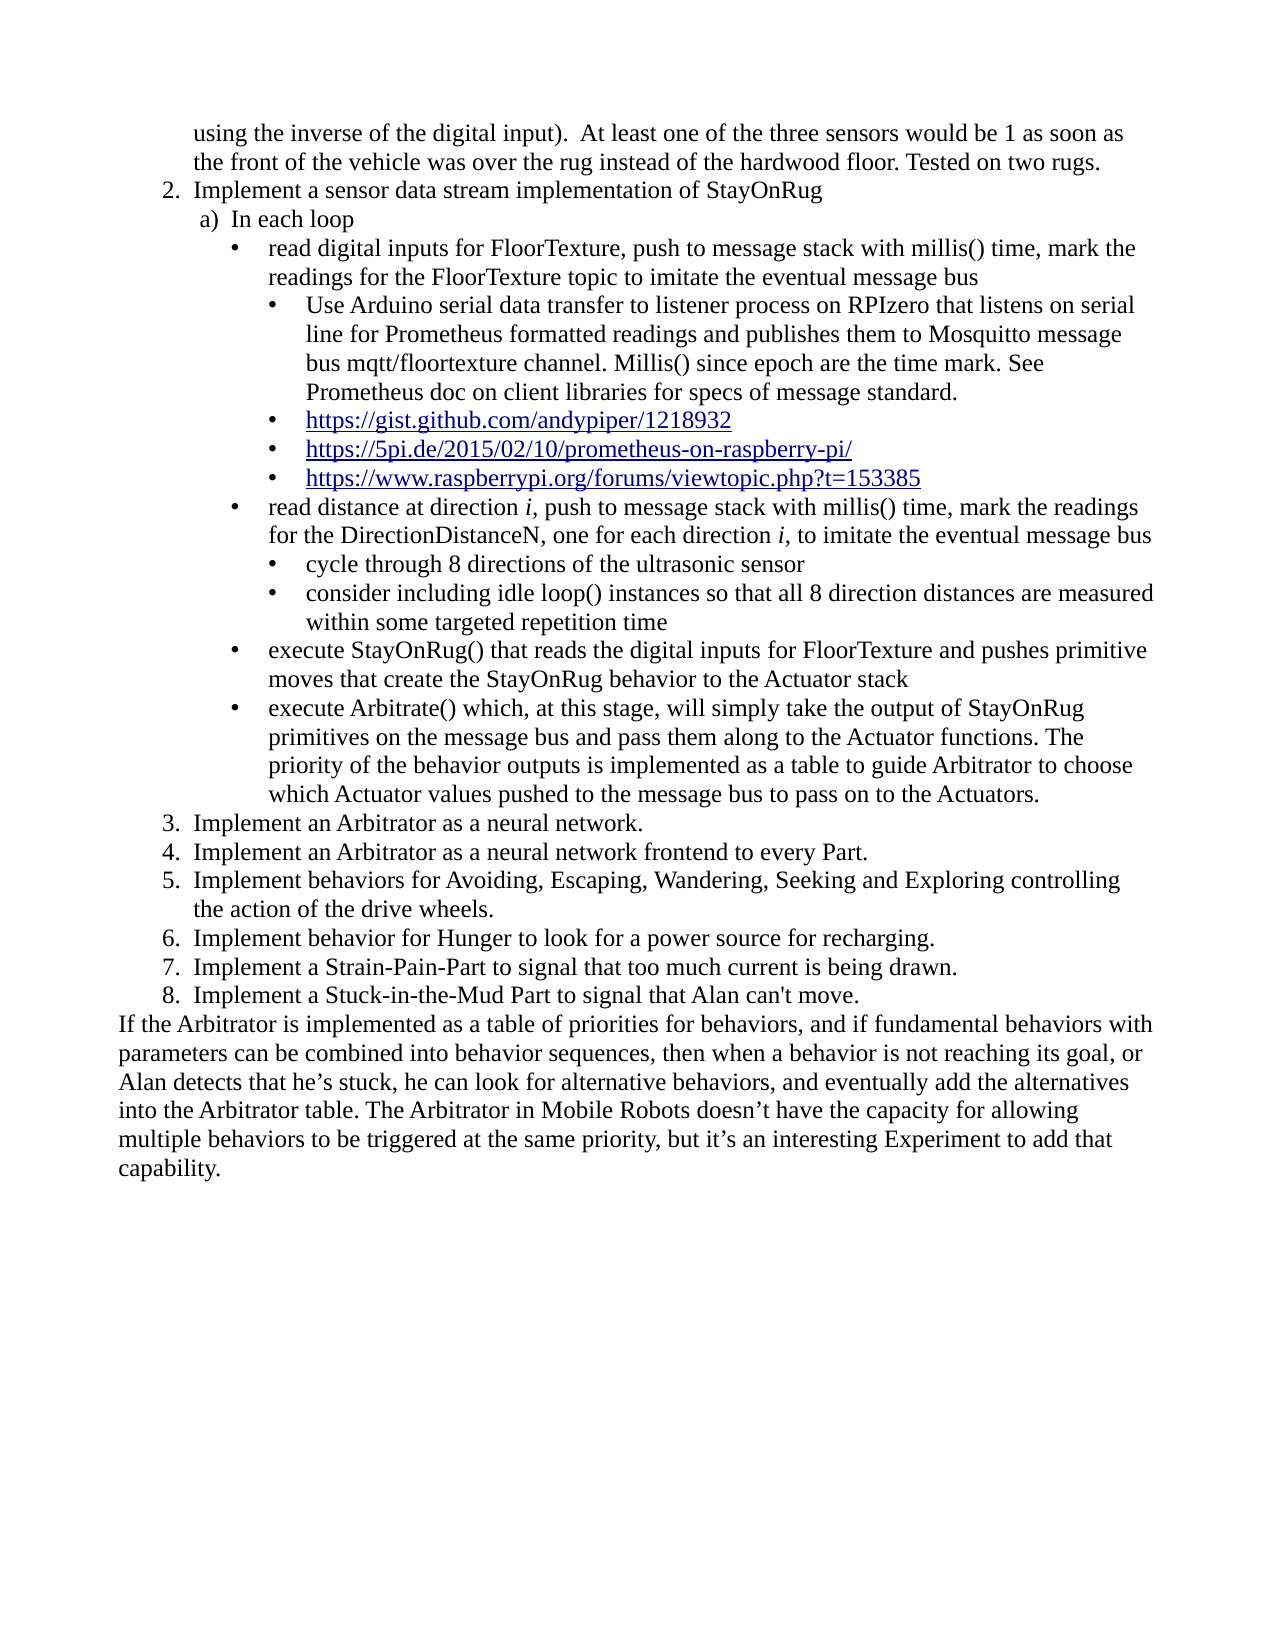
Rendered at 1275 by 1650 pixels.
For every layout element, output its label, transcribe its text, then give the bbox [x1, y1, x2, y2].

list https://gist.github.com/andypiper/1218932 [268, 406, 1157, 434]
list consider including idle loop() instances so that all 8 direction distances are measured within some targeted repetition time [268, 578, 1157, 636]
list Implement a Stuck-in-the-Mud Part to signal that Alan can't move. [156, 981, 1157, 1009]
list https://5pi.de/2015/02/10/prometheus-on-raspberry-pi/ [268, 434, 1157, 463]
list Implement behaviors for Avoiding, Escaping, Wandering, Seeking and Exploring controlling the action of the drive wheels. [156, 866, 1157, 923]
list using the inverse of the digital input). At least one of the three sensors would be 1 as soon as the front of the vehicle was over the rug instead of the hardwood floor. Tested on two rugs. [156, 118, 1157, 176]
list cycle through 8 directions of the ultrasonic sensor [268, 549, 1157, 578]
list In each loop [193, 204, 1157, 233]
list Implement behavior for Hunger to look for a power source for recharging. [156, 923, 1157, 952]
list execute Arbitrate() which, at this stage, will simply take the output of StayOnRug primitives on the message bus and pass them along to the Actuator functions. The priority of the behavior outputs is implemented as a table to guide Arbitrator to choose which Actuator values pushed to the message bus to pass on to the Actuators. [231, 693, 1157, 808]
text If the Arbitrator is implemented as a table of priorities for behaviors, and if fundamental behaviors with parameters can be combined into behavior sequences, then when a behavior is not reaching its goal, or Alan detects that he’s stuck, he can look for alternative behaviors, and eventually add the alternatives into the Arbitrator table. The Arbitrator in Mobile Robots doesn’t have the capacity for allowing multiple behaviors to be triggered at the same priority, but it’s an interesting Experiment to add that capability. [118, 1009, 1157, 1182]
list read digital inputs for FloorTexture, push to message stack with millis() time, mark the readings for the FloorTexture topic to imitate the eventual message bus [231, 233, 1157, 291]
list Use Arduino serial data transfer to listener process on RPIzero that listens on serial line for Prometheus formatted readings and publishes them to Mosquitto message bus mqtt/floortexture channel. Millis() since epoch are the time mark. See Prometheus doc on client libraries for specs of message standard. [268, 291, 1157, 406]
list Implement a sensor data stream implementation of StayOnRug [156, 176, 1157, 204]
list Implement an Arbitrator as a neural network. [156, 808, 1157, 837]
list https://www.raspberrypi.org/forums/viewtopic.php?t=153385 [268, 463, 1157, 492]
list Implement a Strain-Pain-Part to signal that too much current is being drawn. [156, 952, 1157, 981]
list read distance at direction i, push to message stack with millis() time, mark the readings for the DirectionDistanceN, one for each direction i, to imitate the eventual message bus [231, 492, 1157, 549]
list execute StayOnRug() that reads the digital inputs for FloorTexture and pushes primitive moves that create the StayOnRug behavior to the Actuator stack [231, 636, 1157, 693]
list Implement an Arbitrator as a neural network frontend to every Part. [156, 837, 1157, 866]
